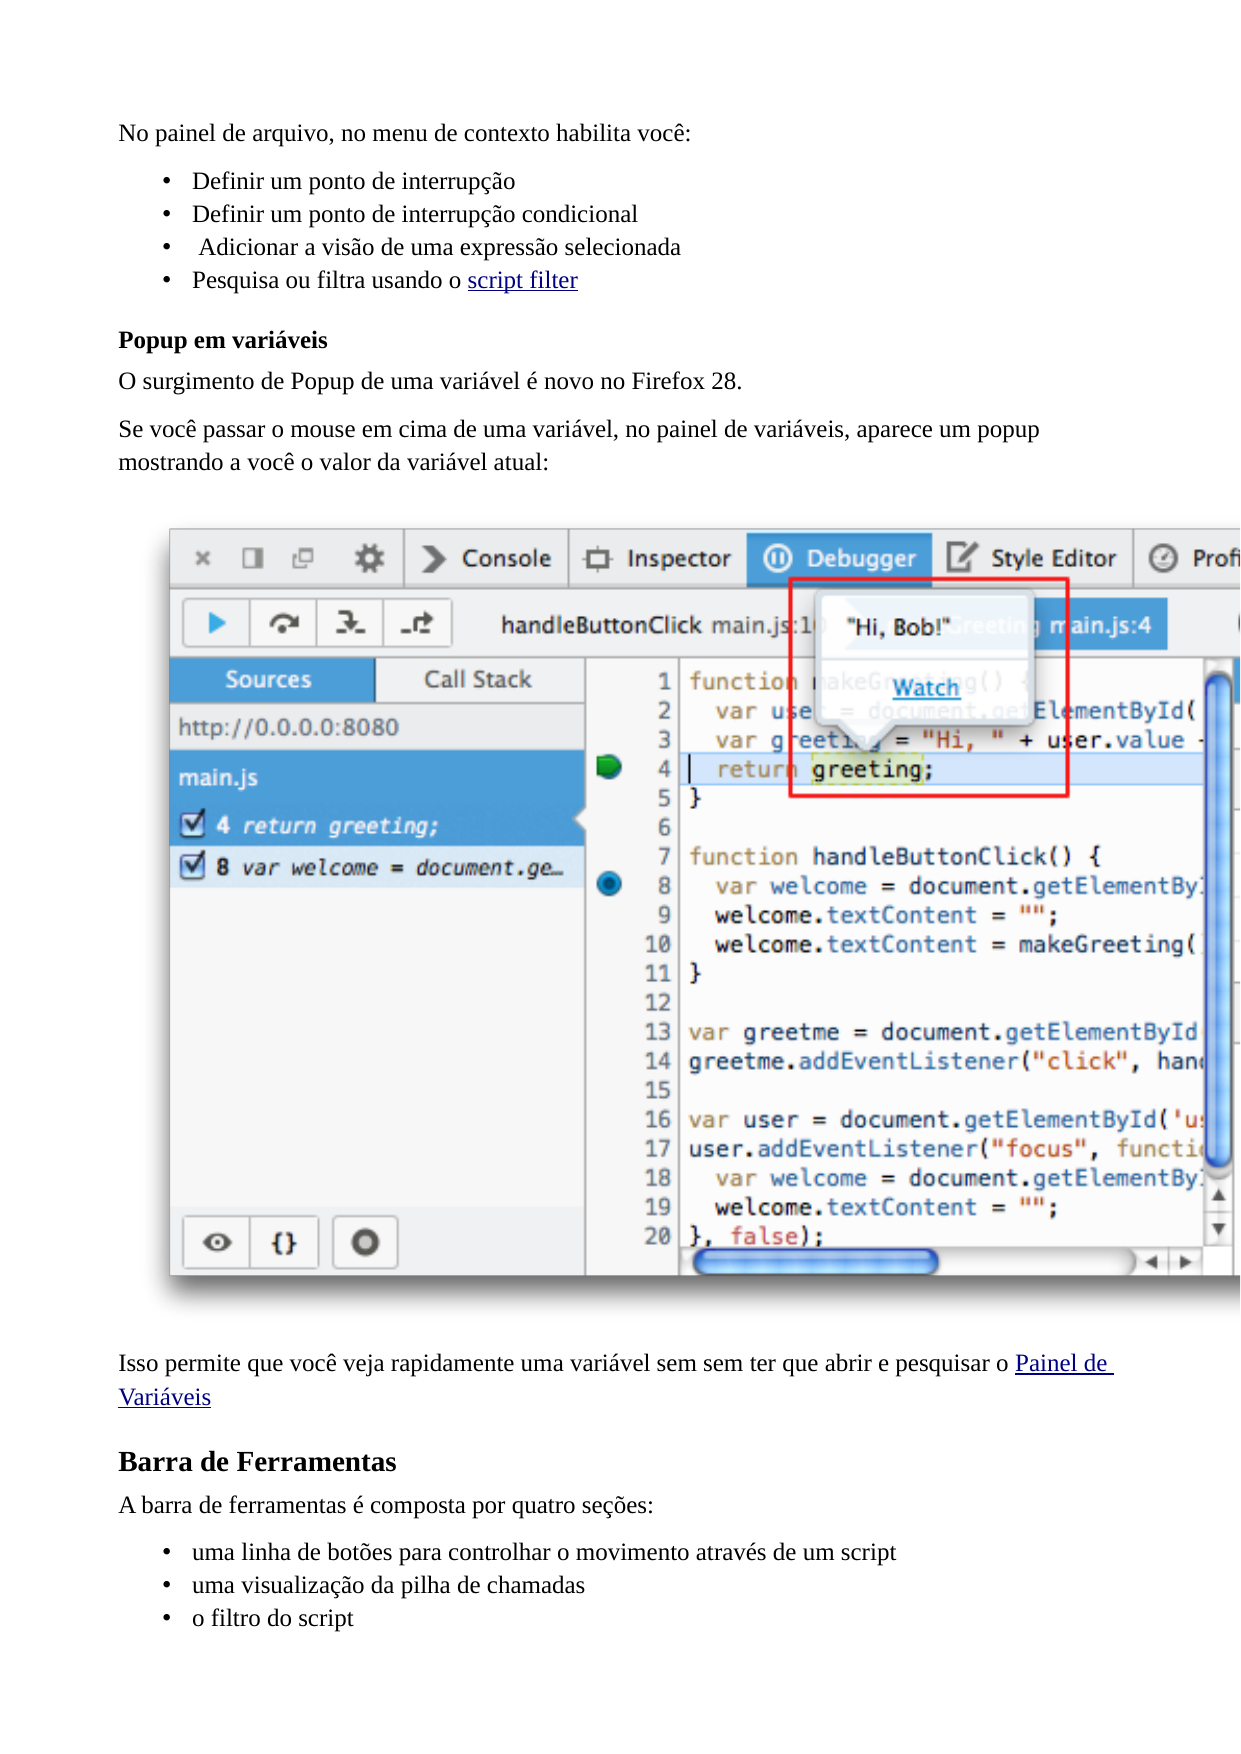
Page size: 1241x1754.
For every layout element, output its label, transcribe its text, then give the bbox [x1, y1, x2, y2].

text Isso permite que você veja rapidamente uma variável sem sem ter que abrir e pesquisar o Painel de Variáveis [118, 1345, 1122, 1410]
list Definir um ponto de interrupção condicional [162, 199, 1122, 227]
text No painel de arquivo, no menu de contexto habilita você: [118, 118, 1122, 147]
text Se você passar o mouse em cima de uma variável, no painel de variáveis, aparece um popup mostrando a você o valor da variável atual: [118, 414, 1122, 476]
text A barra de ferramentas é composta por quatro seções: [118, 1490, 1122, 1518]
list Adicionar a visão de uma expressão selecionada [162, 232, 1122, 261]
list Pesquisa ou filtra usando o script filter [162, 265, 1122, 293]
subtitle Popup em variáveis [118, 325, 1122, 354]
list o filtro do script [162, 1603, 1122, 1632]
text O surgimento de Popup de uma variável é novo no Firefox 28. [118, 366, 1122, 395]
list uma visualização da pilha de chamadas [162, 1570, 1122, 1599]
list uma linha de botões para controlhar o movimento através de um script [162, 1537, 1122, 1566]
subtitle Barra de Ferramentas [118, 1444, 1122, 1477]
list Definir um ponto de interrupção [162, 166, 1122, 194]
picture [118, 494, 1241, 1345]
